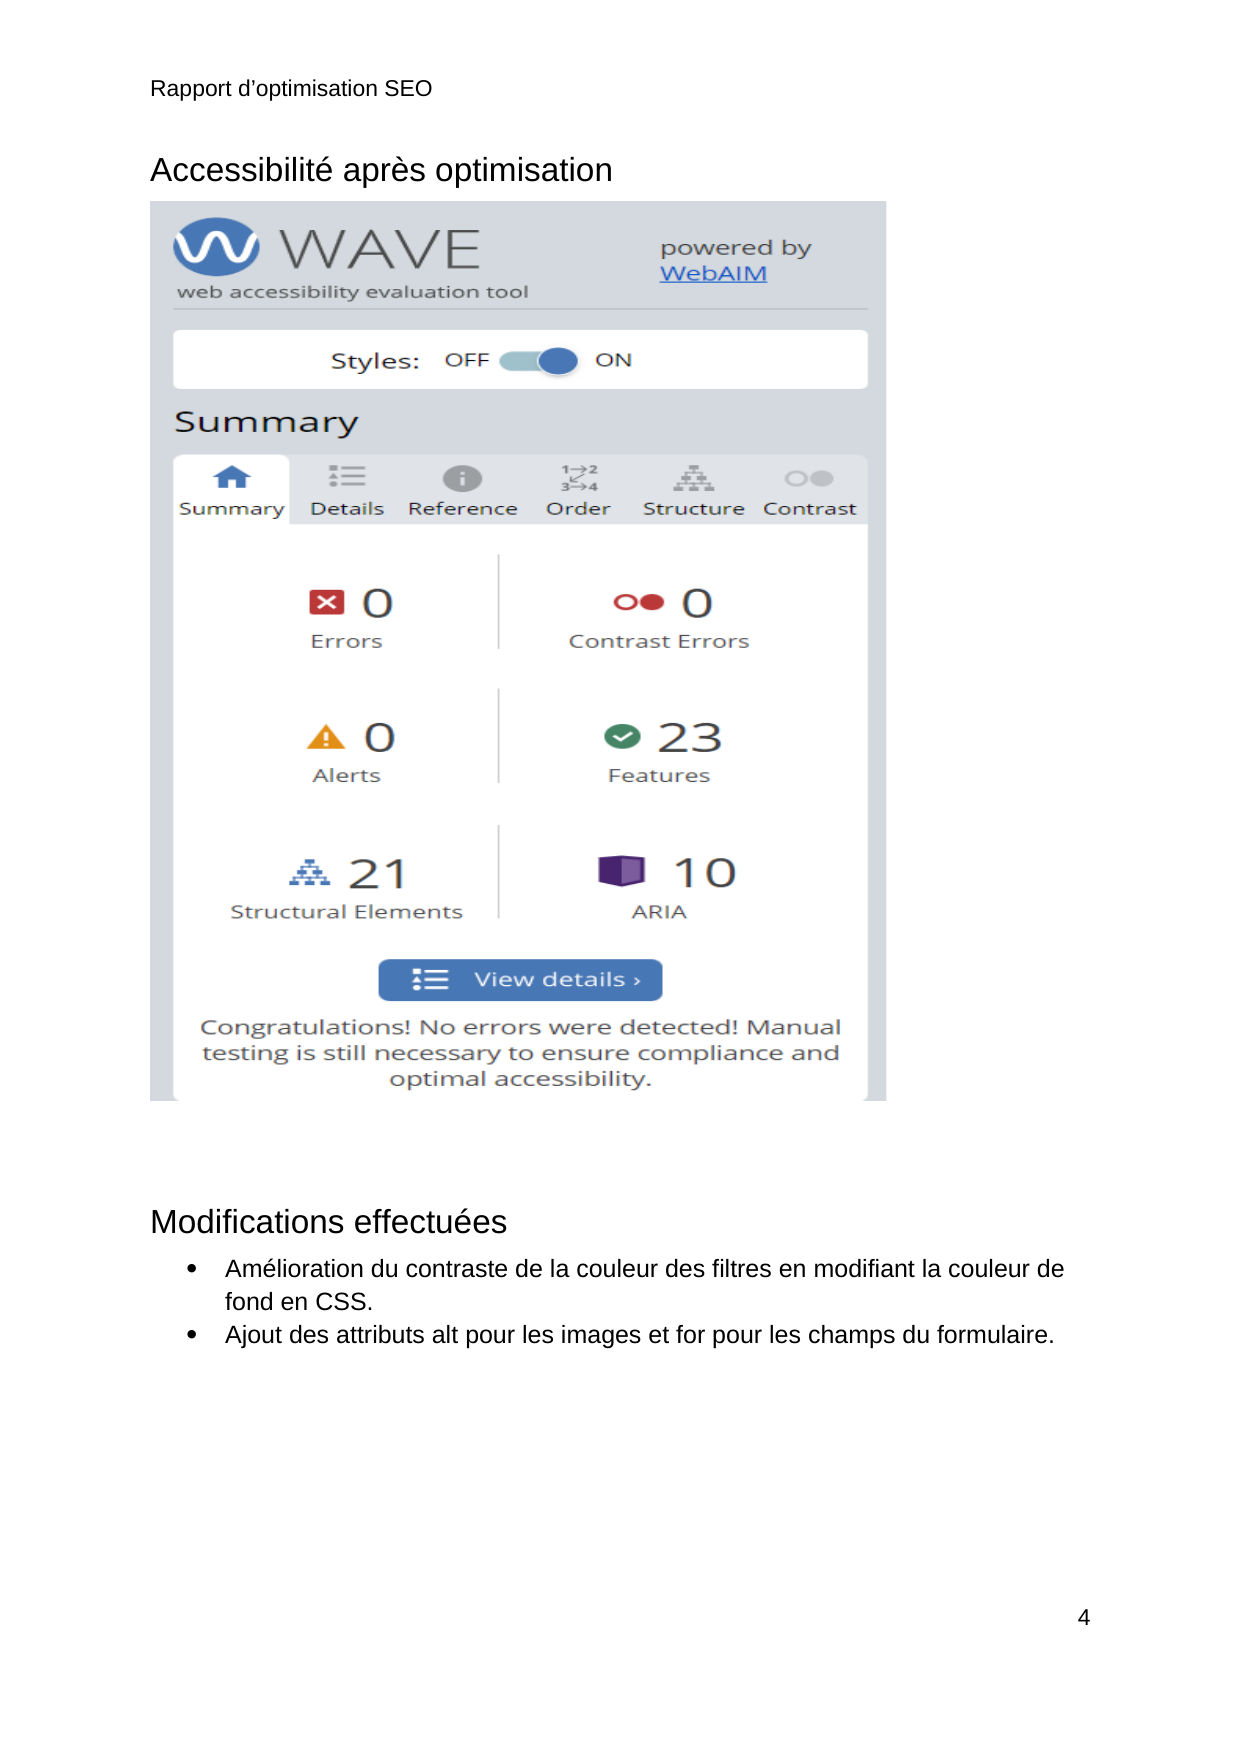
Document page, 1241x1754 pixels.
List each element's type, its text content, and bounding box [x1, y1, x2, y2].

list Amélioration du contraste de la couleur des filtres en modifiant la couleur de fond en CSS. [187, 1253, 1090, 1315]
subtitle Accessibilité après optimisation [150, 150, 1090, 188]
list Ajout des attributs alt pour les images et for pour les champs du formulaire. [187, 1320, 1090, 1348]
subtitle Modifications effectuées [150, 1203, 1090, 1241]
